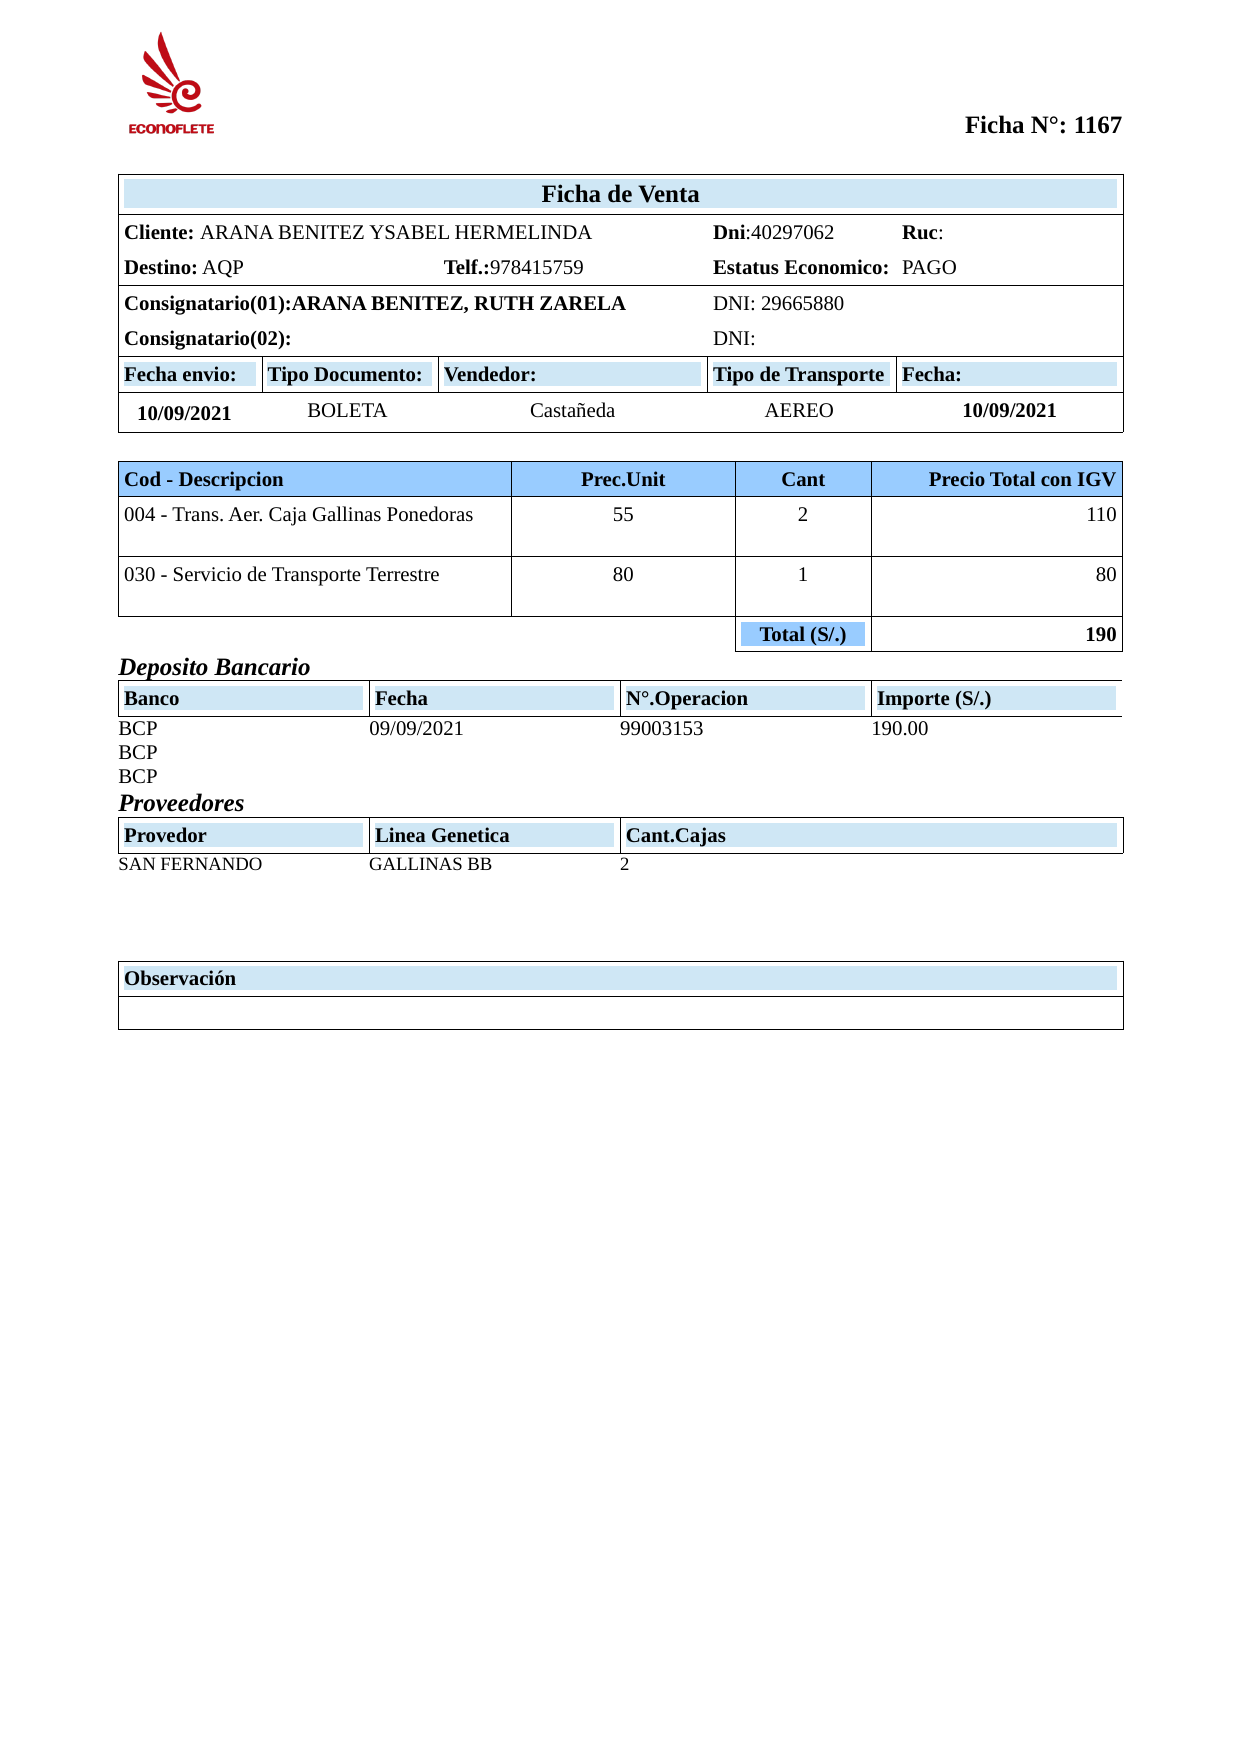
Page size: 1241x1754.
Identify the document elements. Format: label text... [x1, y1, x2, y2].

table_header Linea Genetica [370, 818, 620, 853]
table_cell Tipo de Transporte [708, 357, 896, 392]
table_cell Castañeda [438, 393, 707, 432]
table_header N°.Operacion [621, 681, 871, 716]
table_cell 55 [512, 497, 735, 556]
table_cell 99003153 [620, 717, 871, 740]
table_cell Tipo Documento: [263, 357, 438, 392]
table_header Fecha [370, 681, 620, 716]
table_cell [369, 764, 620, 788]
table_cell AEREO [707, 393, 896, 432]
table_cell [118, 918, 369, 939]
table_cell [620, 918, 1123, 939]
table_cell Fecha envio: [119, 357, 262, 392]
table_header Banco [119, 681, 369, 716]
table_cell DNI: [707, 321, 1123, 356]
table_cell [620, 764, 871, 788]
table_cell PAGO [896, 249, 1123, 285]
table_cell 1 [736, 557, 871, 616]
table_cell 80 [872, 557, 1122, 616]
table_cell 030 - Servicio de Transporte Terrestre [119, 557, 511, 616]
table_cell Consignatario(01):ARANA BENITEZ, RUTH ZARELA [119, 286, 707, 321]
table_cell Destino: AQP [119, 249, 438, 285]
table_cell [620, 874, 1123, 896]
table_cell 09/09/2021 [369, 717, 620, 740]
table_cell [369, 874, 620, 896]
table_header Cod - Descripcion [119, 462, 511, 496]
table_cell 2 [736, 497, 871, 556]
table_cell Consignatario(02): [119, 321, 707, 356]
picture [118, 31, 225, 134]
table_header Observación [119, 962, 1123, 996]
table_cell [620, 896, 1123, 917]
table_cell [118, 896, 369, 917]
table_cell DNI: 29665880 [707, 286, 1123, 321]
table_cell Dni:40297062 [707, 215, 896, 249]
table_cell [369, 918, 620, 939]
table_cell [369, 740, 620, 764]
table_header Importe (S/.) [872, 681, 1122, 716]
table_header Precio Total con IGV [872, 462, 1122, 496]
text Proveedores [118, 788, 1122, 817]
table_cell 10/09/2021 [119, 393, 262, 432]
table_cell 110 [872, 497, 1122, 556]
table_cell [369, 896, 620, 917]
table_cell [871, 740, 1122, 764]
table_cell Cliente: ARANA BENITEZ YSABEL HERMELINDA [119, 215, 707, 249]
table_cell [119, 997, 1123, 1029]
table_cell 2 [620, 854, 1123, 874]
table_cell 190 [872, 617, 1122, 651]
table_cell SAN FERNANDO [118, 854, 369, 874]
table_cell BCP [118, 740, 369, 764]
text Deposito Bancario [118, 652, 1122, 680]
table_cell GALLINAS BB [369, 854, 620, 874]
table_header Cant [736, 462, 871, 496]
table_cell 190.00 [871, 717, 1122, 740]
table_header Provedor [119, 818, 369, 853]
table_cell [118, 874, 369, 896]
table_cell [511, 617, 735, 651]
table_cell 80 [512, 557, 735, 616]
table_cell Ruc: [896, 215, 1123, 249]
table_cell [118, 939, 369, 961]
table_cell Total (S/.) [736, 617, 871, 651]
table_cell [620, 939, 1123, 961]
table_cell Estatus Economico: [707, 249, 896, 285]
table_header Cant.Cajas [621, 818, 1123, 853]
table_header Ficha de Venta [119, 175, 1123, 214]
table_cell [620, 740, 871, 764]
table_cell [871, 764, 1122, 788]
table_cell [118, 617, 511, 651]
table_cell 004 - Trans. Aer. Caja Gallinas Ponedoras [119, 497, 511, 556]
table_cell [369, 939, 620, 961]
table_cell Vendedor: [439, 357, 707, 392]
table_cell 10/09/2021 [896, 393, 1123, 432]
table_cell BCP [118, 717, 369, 740]
table_cell Fecha: [897, 357, 1123, 392]
table_cell BOLETA [262, 393, 438, 432]
table_cell Telf.:978415759 [438, 249, 707, 285]
table_header Prec.Unit [512, 462, 735, 496]
table_cell BCP [118, 764, 369, 788]
